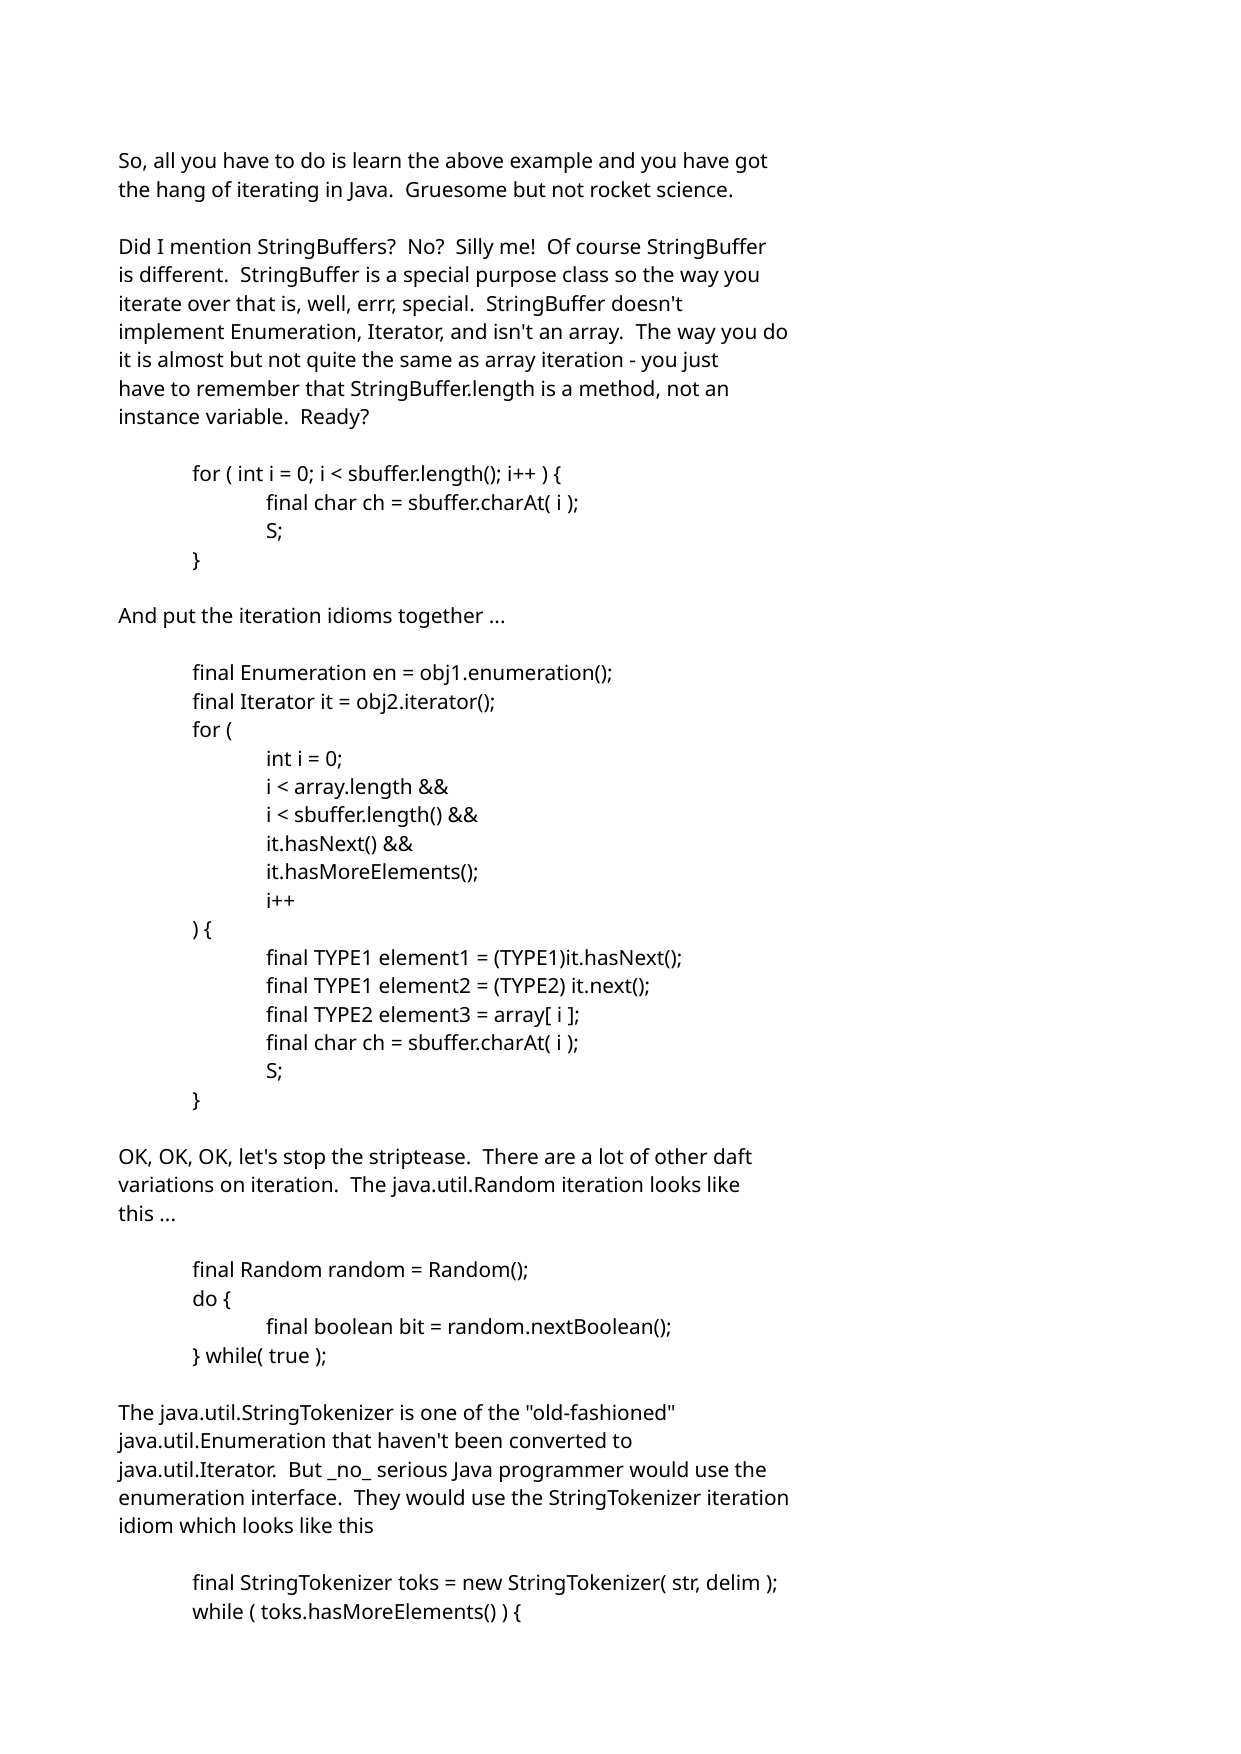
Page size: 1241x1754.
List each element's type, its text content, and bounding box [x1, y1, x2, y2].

text final TYPE1 element1 = (TYPE1)it.hasNext(); [118, 943, 1122, 971]
text i++ [118, 886, 1122, 914]
text So, all you have to do is learn the above example and you have got [118, 147, 1122, 175]
text And put the iteration idioms together ... [118, 602, 1122, 630]
text this ... [118, 1199, 1122, 1227]
text it is almost but not quite the same as array iteration - you just [118, 346, 1122, 374]
text S; [118, 516, 1122, 545]
text for ( [118, 715, 1122, 744]
text final char ch = sbuffer.charAt( i ); [118, 1028, 1122, 1057]
text final char ch = sbuffer.charAt( i ); [118, 488, 1122, 516]
text final Random random = Random(); [118, 1256, 1122, 1284]
text java.util.Enumeration that haven't been converted to [118, 1426, 1122, 1455]
text i < array.length && [118, 772, 1122, 801]
text enumeration interface. They would use the StringTokenizer iteration [118, 1483, 1122, 1512]
text have to remember that StringBuffer.length is a method, not an [118, 374, 1122, 402]
text final TYPE1 element2 = (TYPE2) it.next(); [118, 971, 1122, 1000]
text idiom which looks like this [118, 1512, 1122, 1540]
text while ( toks.hasMoreElements() ) { [118, 1597, 1122, 1625]
text S; [118, 1057, 1122, 1085]
text java.util.Iterator. But _no_ serious Java programmer would use the [118, 1455, 1122, 1483]
text final Enumeration en = obj1.enumeration(); [118, 658, 1122, 687]
text iterate over that is, well, errr, special. StringBuffer doesn't [118, 289, 1122, 317]
text OK, OK, OK, let's stop the striptease. There are a lot of other daft [118, 1142, 1122, 1170]
text int i = 0; [118, 744, 1122, 772]
text final TYPE2 element3 = array[ i ]; [118, 1000, 1122, 1028]
text i < sbuffer.length() && [118, 801, 1122, 829]
text Did I mention StringBuffers? No? Silly me! Of course StringBuffer [118, 232, 1122, 260]
text } [118, 545, 1122, 573]
text is different. StringBuffer is a special purpose class so the way you [118, 260, 1122, 289]
text the hang of iterating in Java. Gruesome but not rocket science. [118, 175, 1122, 203]
text implement Enumeration, Iterator, and isn't an array. The way you do [118, 317, 1122, 346]
text final Iterator it = obj2.iterator(); [118, 687, 1122, 715]
text final StringTokenizer toks = new StringTokenizer( str, delim ); [118, 1568, 1122, 1597]
text it.hasMoreElements(); [118, 857, 1122, 886]
text for ( int i = 0; i < sbuffer.length(); i++ ) { [118, 459, 1122, 488]
text instance variable. Ready? [118, 402, 1122, 431]
text variations on iteration. The java.util.Random iteration looks like [118, 1170, 1122, 1199]
text ) { [118, 914, 1122, 943]
text do { [118, 1284, 1122, 1312]
text it.hasNext() && [118, 829, 1122, 857]
text The java.util.StringTokenizer is one of the "old-fashioned" [118, 1398, 1122, 1426]
text final boolean bit = random.nextBoolean(); [118, 1312, 1122, 1341]
text } [118, 1085, 1122, 1113]
text } while( true ); [118, 1341, 1122, 1369]
